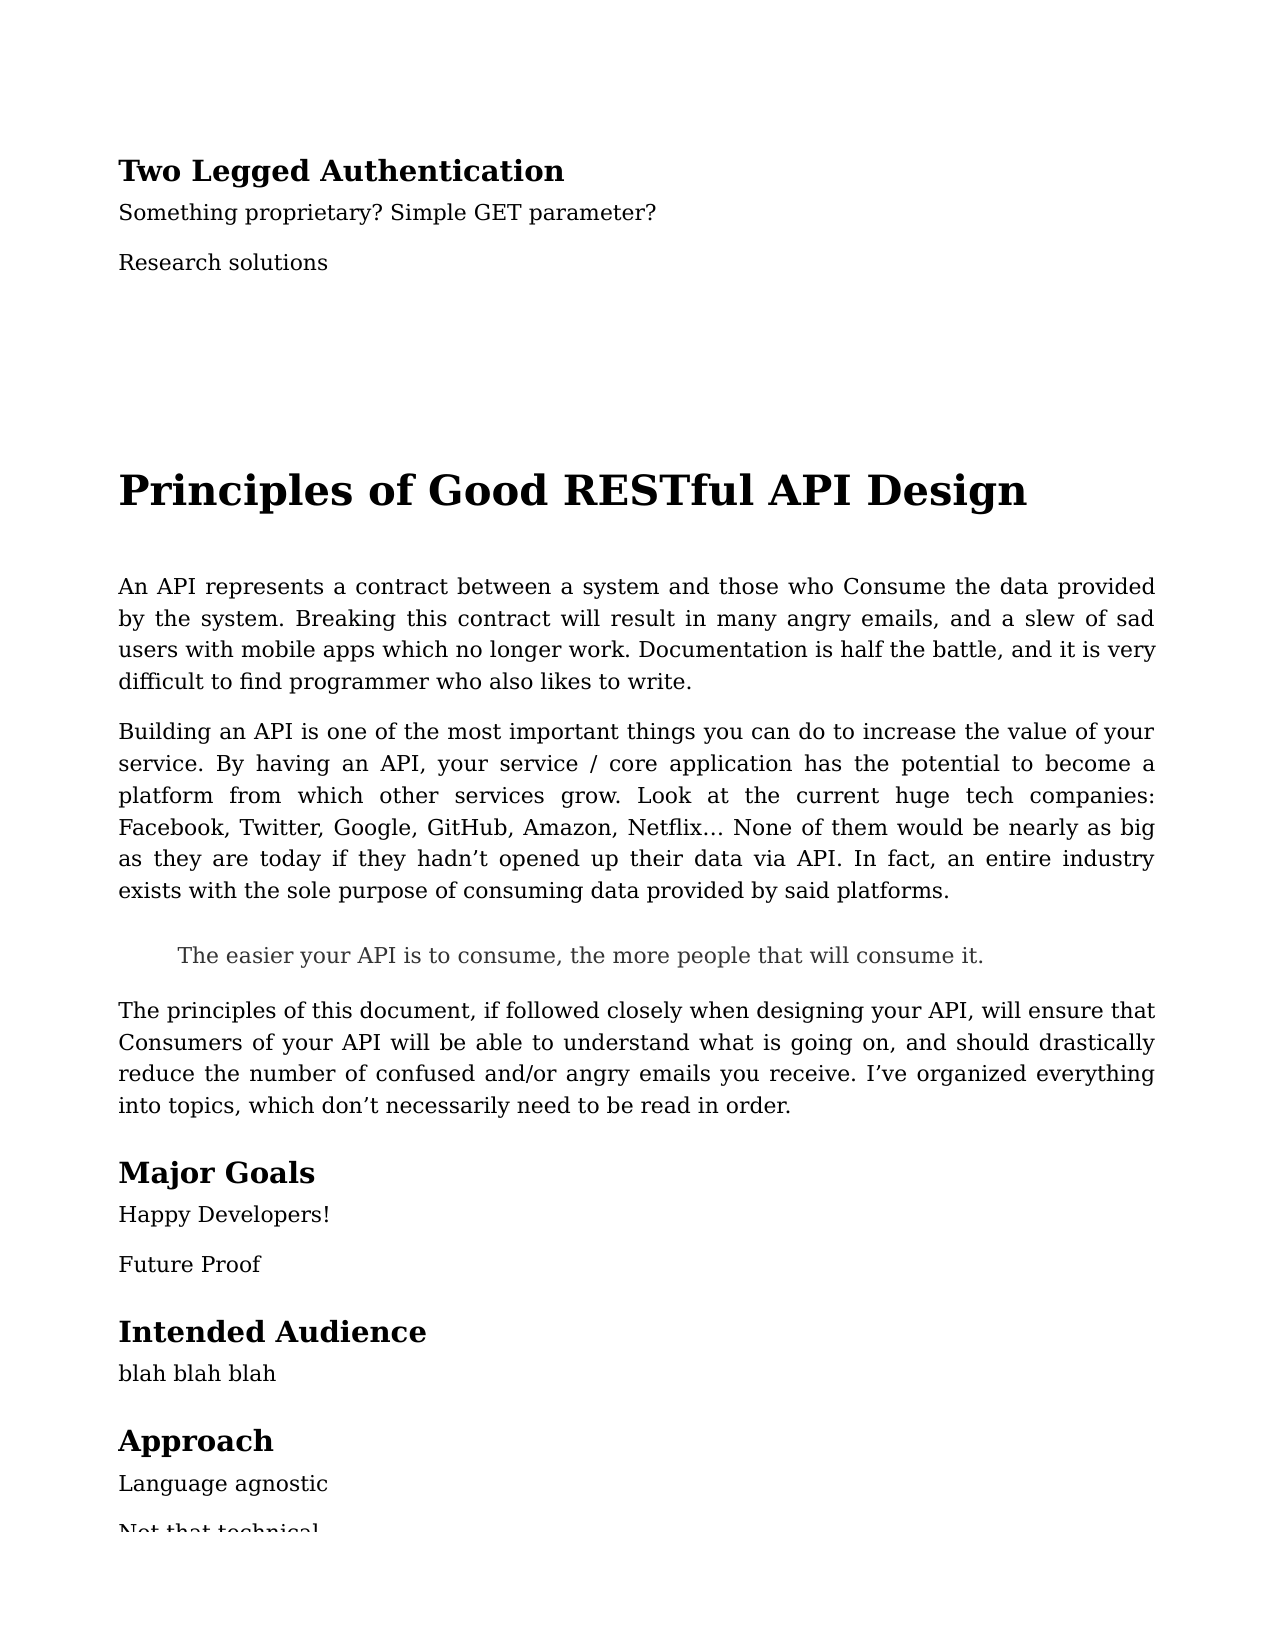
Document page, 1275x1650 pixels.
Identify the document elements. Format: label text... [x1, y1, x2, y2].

subtitle Two Legged Authentication [118, 153, 1157, 188]
text Something proprietary? Simple GET parameter? [118, 200, 1157, 226]
text Research solutions [118, 250, 1157, 275]
